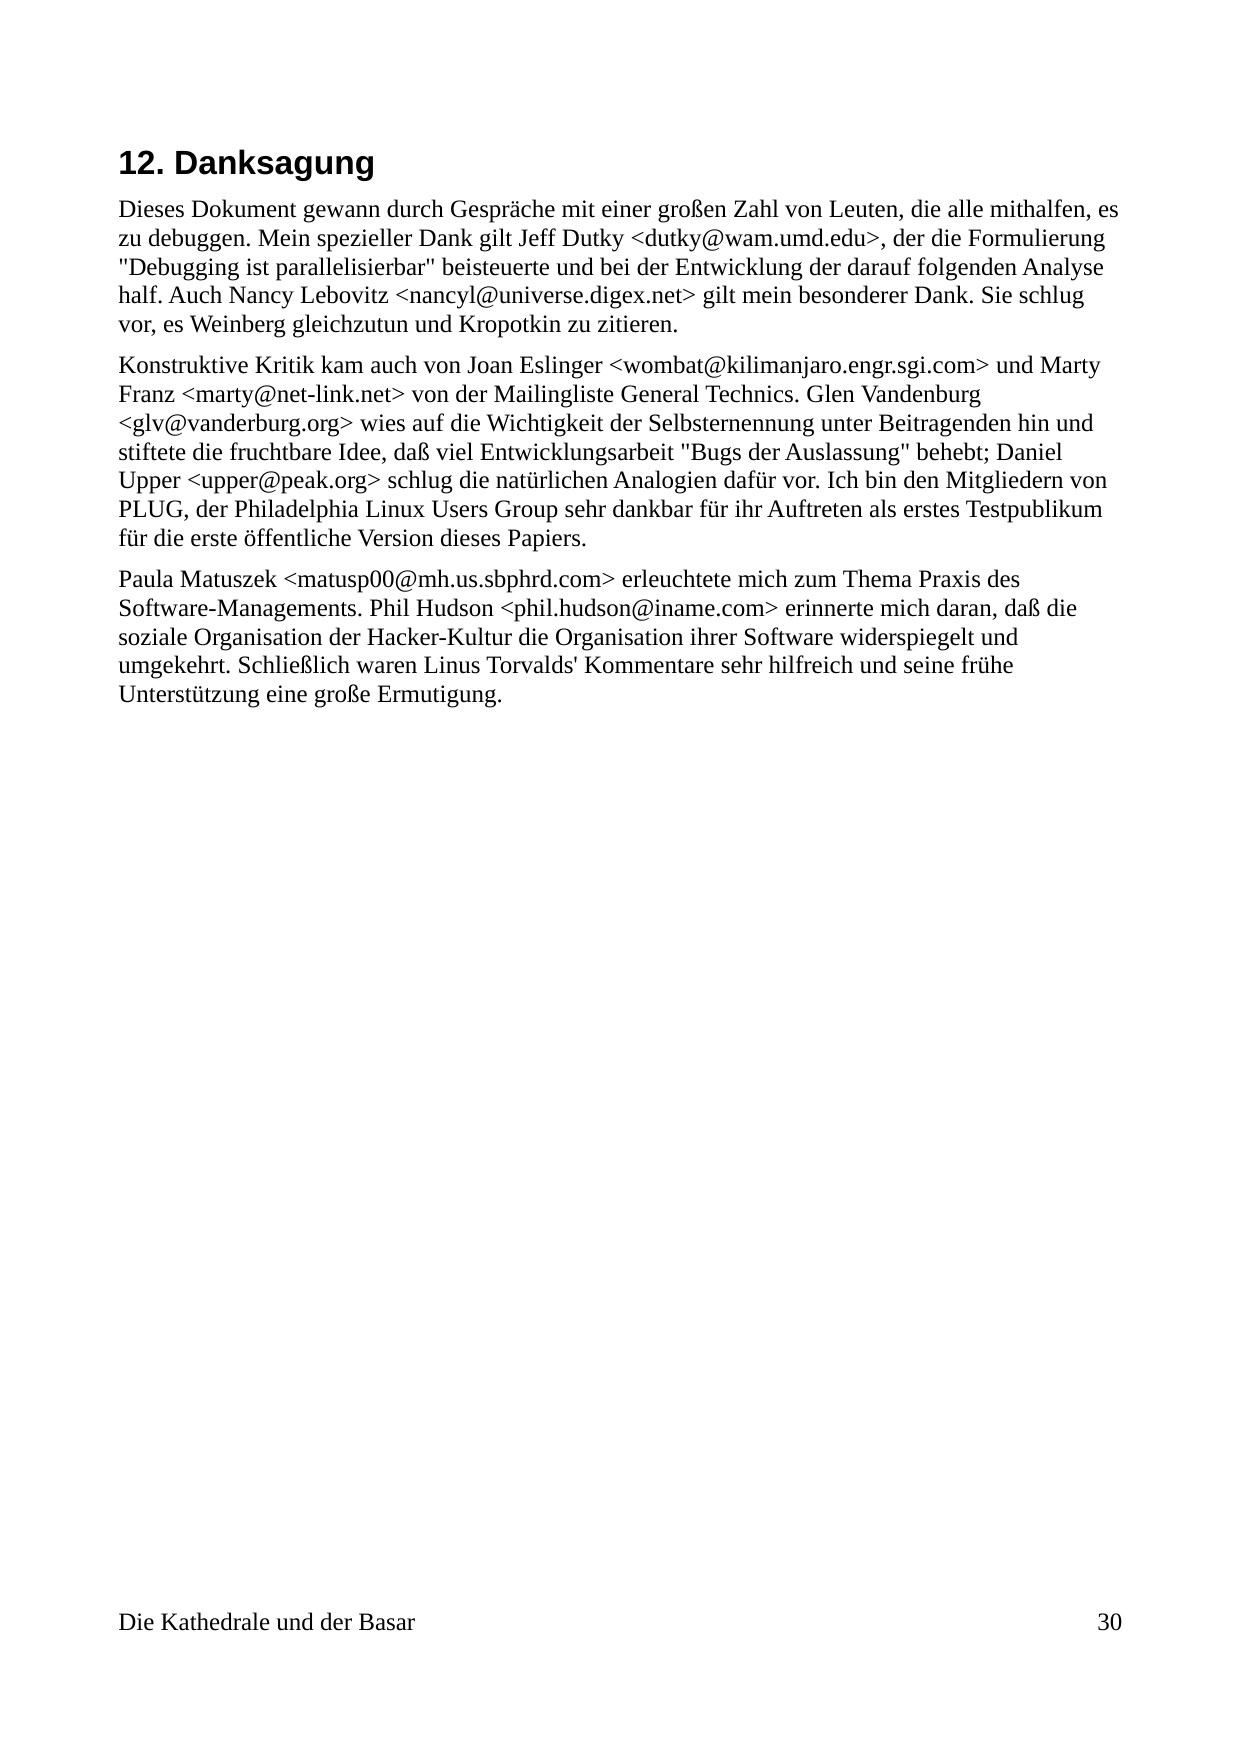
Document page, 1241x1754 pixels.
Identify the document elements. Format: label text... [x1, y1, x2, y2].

text Dieses Dokument gewann durch Gespräche mit einer großen Zahl von Leuten, die alle mithalfen, es zu debuggen. Mein spezieller Dank gilt Jeff Dutky <dutky@wam.umd.edu>, der die Formulierung "Debugging ist parallelisierbar" beisteuerte und bei der Entwicklung der darauf folgenden Analyse half. Auch Nancy Lebovitz <nancyl@universe.digex.net> gilt mein besonderer Dank. Sie schlug vor, es Weinberg gleichzutun und Kropotkin zu zitieren. [118, 194, 1122, 338]
text Paula Matuszek <matusp00@mh.us.sbphrd.com> erleuchtete mich zum Thema Praxis des Software-Managements. Phil Hudson <phil.hudson@iname.com> erinnerte mich daran, daß die soziale Organisation der Hacker-Kultur die Organisation ihrer Software widerspiegelt und umgekehrt. Schließlich waren Linus Torvalds' Kommentare sehr hilfreich und seine frühe Unterstützung eine große Ermutigung. [118, 564, 1122, 708]
text Konstruktive Kritik kam auch von Joan Eslinger <wombat@kilimanjaro.engr.sgi.com> und Marty Franz <marty@net-link.net> von der Mailingliste General Technics. Glen Vandenburg <glv@vanderburg.org> wies auf die Wichtigkeit der Selbsternennung unter Beitragenden hin und stiftete die fruchtbare Idee, daß viel Entwicklungsarbeit "Bugs der Auslassung" behebt; Daniel Upper <upper@peak.org> schlug die natürlichen Analogien dafür vor. Ich bin den Mitgliedern von PLUG, der Philadelphia Linux Users Group sehr dankbar für ihr Auftreten als erstes Testpublikum für die erste öffentliche Version dieses Papiers. [118, 351, 1122, 552]
subtitle 12. Danksagung [118, 143, 1122, 182]
